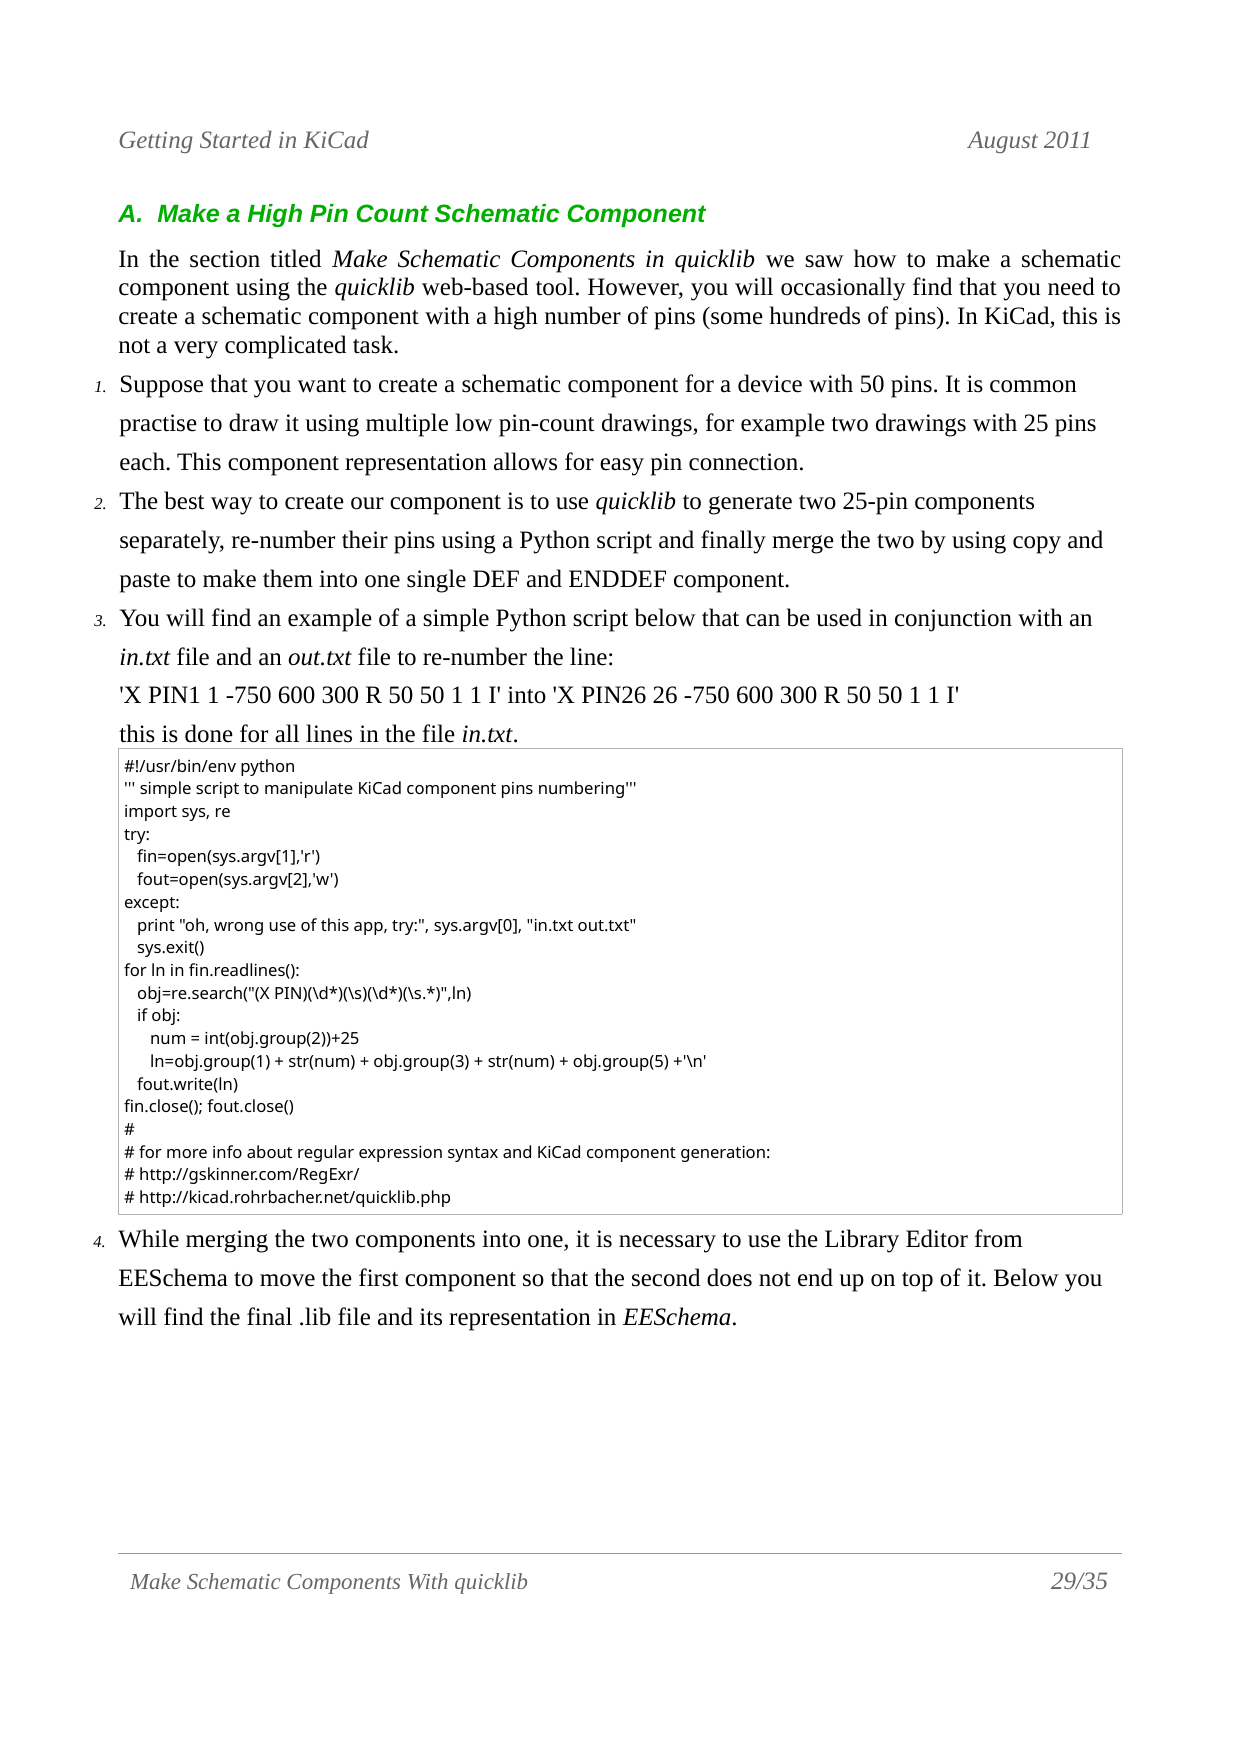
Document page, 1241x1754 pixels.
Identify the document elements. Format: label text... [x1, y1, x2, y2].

text In the section titled Make Schematic Components in quicklib we saw how to make a schematic component using the quicklib web-based tool. However, you will occasionally find that you need to create a schematic component with a high number of pins (some hundreds of pins). In KiCad, this is not a very complicated task. [118, 244, 1122, 359]
list You will find an example of a simple Python script below that can be used in conjunction with an in.txt file and an out.txt file to re-number the line: 'X PIN1 1 -750 600 300 R 50 50 1 1 I' into 'X PIN26 26 -750 600 300 R 50 50 1 1 I' this is done for all lines in the file in.txt. [119, 592, 1122, 748]
list Suppose that you want to create a schematic component for a device with 50 pins. It is common practise to draw it using multiple low pin-count drawings, for example two drawings with 25 pins each. This component representation allows for easy pin connection. [119, 359, 1122, 476]
list The best way to create our component is to use quicklib to generate two 25-pin components separately, re-number their pins using a Python script and finally merge the two by using copy and paste to make them into one single DEF and ENDDEF component. [119, 476, 1122, 592]
list While merging the two components into one, it is necessary to use the Library Editor from EESchema to move the first component so that the second does not end up on top of it. Below you will find the final .lib file and its representation in EESchema. [118, 1215, 1122, 1331]
table_header #!/usr/bin/env python ''' simple script to manipulate KiCad component pins numbering''' import sys, re try: fin=open(sys.argv[1],'r') fout=open(sys.argv[2],'w') except: print "oh, wrong use of this app, try:", sys.argv[0], "in.txt out.txt" sys.exit() for ln in fin.readlines(): obj=re.search("(X PIN)(\d*)(\s)(\d*)(\s.*)",ln) if obj: num = int(obj.group(2))+25 ln=obj.group(1) + str(num) + obj.group(3) + str(num) + obj.group(5) +'\n' fout.write(ln) fin.close(); fout.close() # # for more info about regular expression syntax and KiCad component generation: # http://gskinner.com/RegExr/ # http://kicad.rohrbacher.net/quicklib.php [119, 749, 1122, 1214]
subtitle Make a High Pin Count Schematic Component [118, 199, 1122, 227]
